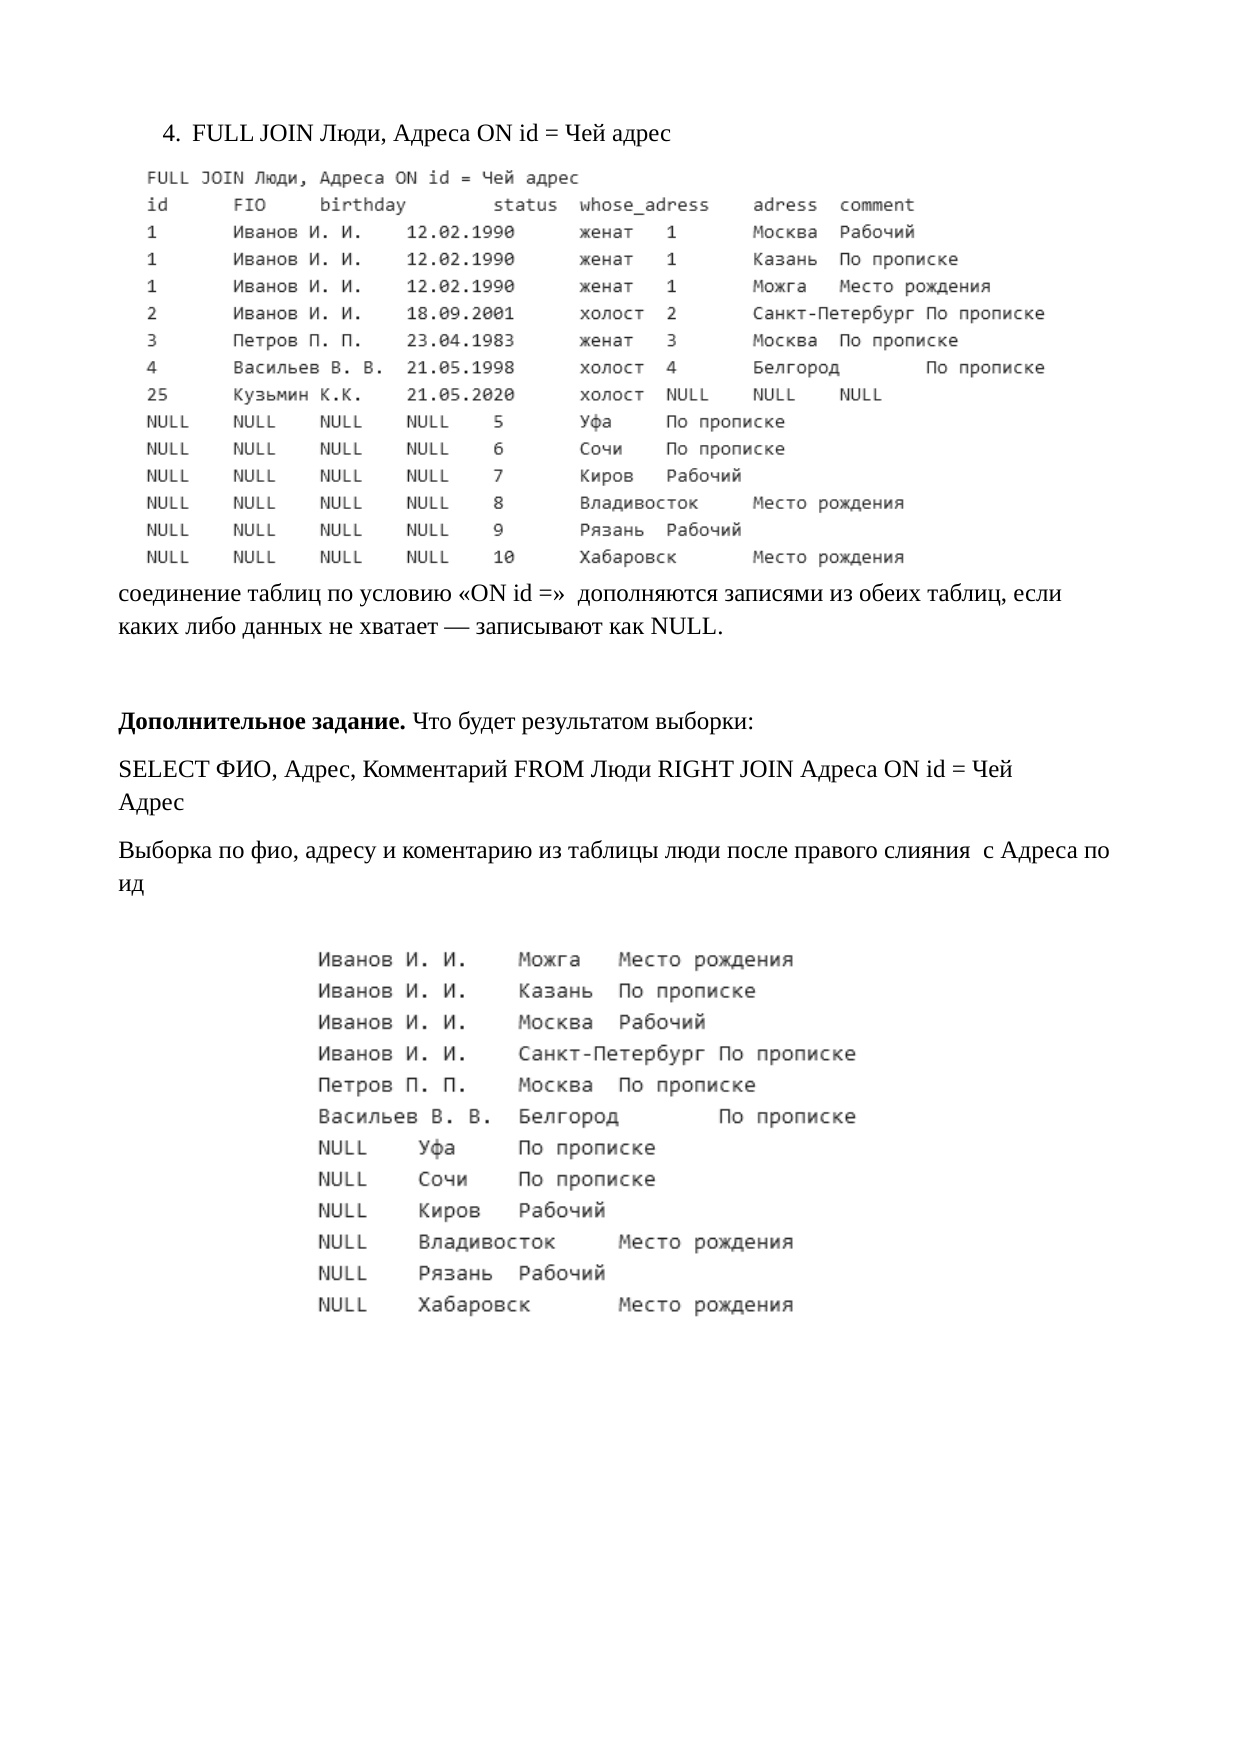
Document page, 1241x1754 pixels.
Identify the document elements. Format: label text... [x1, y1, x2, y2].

picture [140, 165, 1100, 574]
text Выборка по фио, адресу и коментарию из таблицы люди после правого слияния с Адреса по ид [118, 835, 1122, 896]
text Дополнительное задание. Что будет результатом выборки: [118, 706, 1122, 735]
text SELECT ФИО, Адрес, Комментарий FROM Люди RIGHT JOIN Адреса ON id = Чей Адрес [118, 754, 1122, 816]
picture [309, 944, 932, 1329]
text соединение таблиц по условию «ON id =» дополняются записями из обеих таблиц, если каких либо данных не хватает — записывают как NULL. [118, 166, 1122, 640]
list FULL JOIN Люди, Адреса ON id = Чей адрес [162, 118, 1122, 147]
